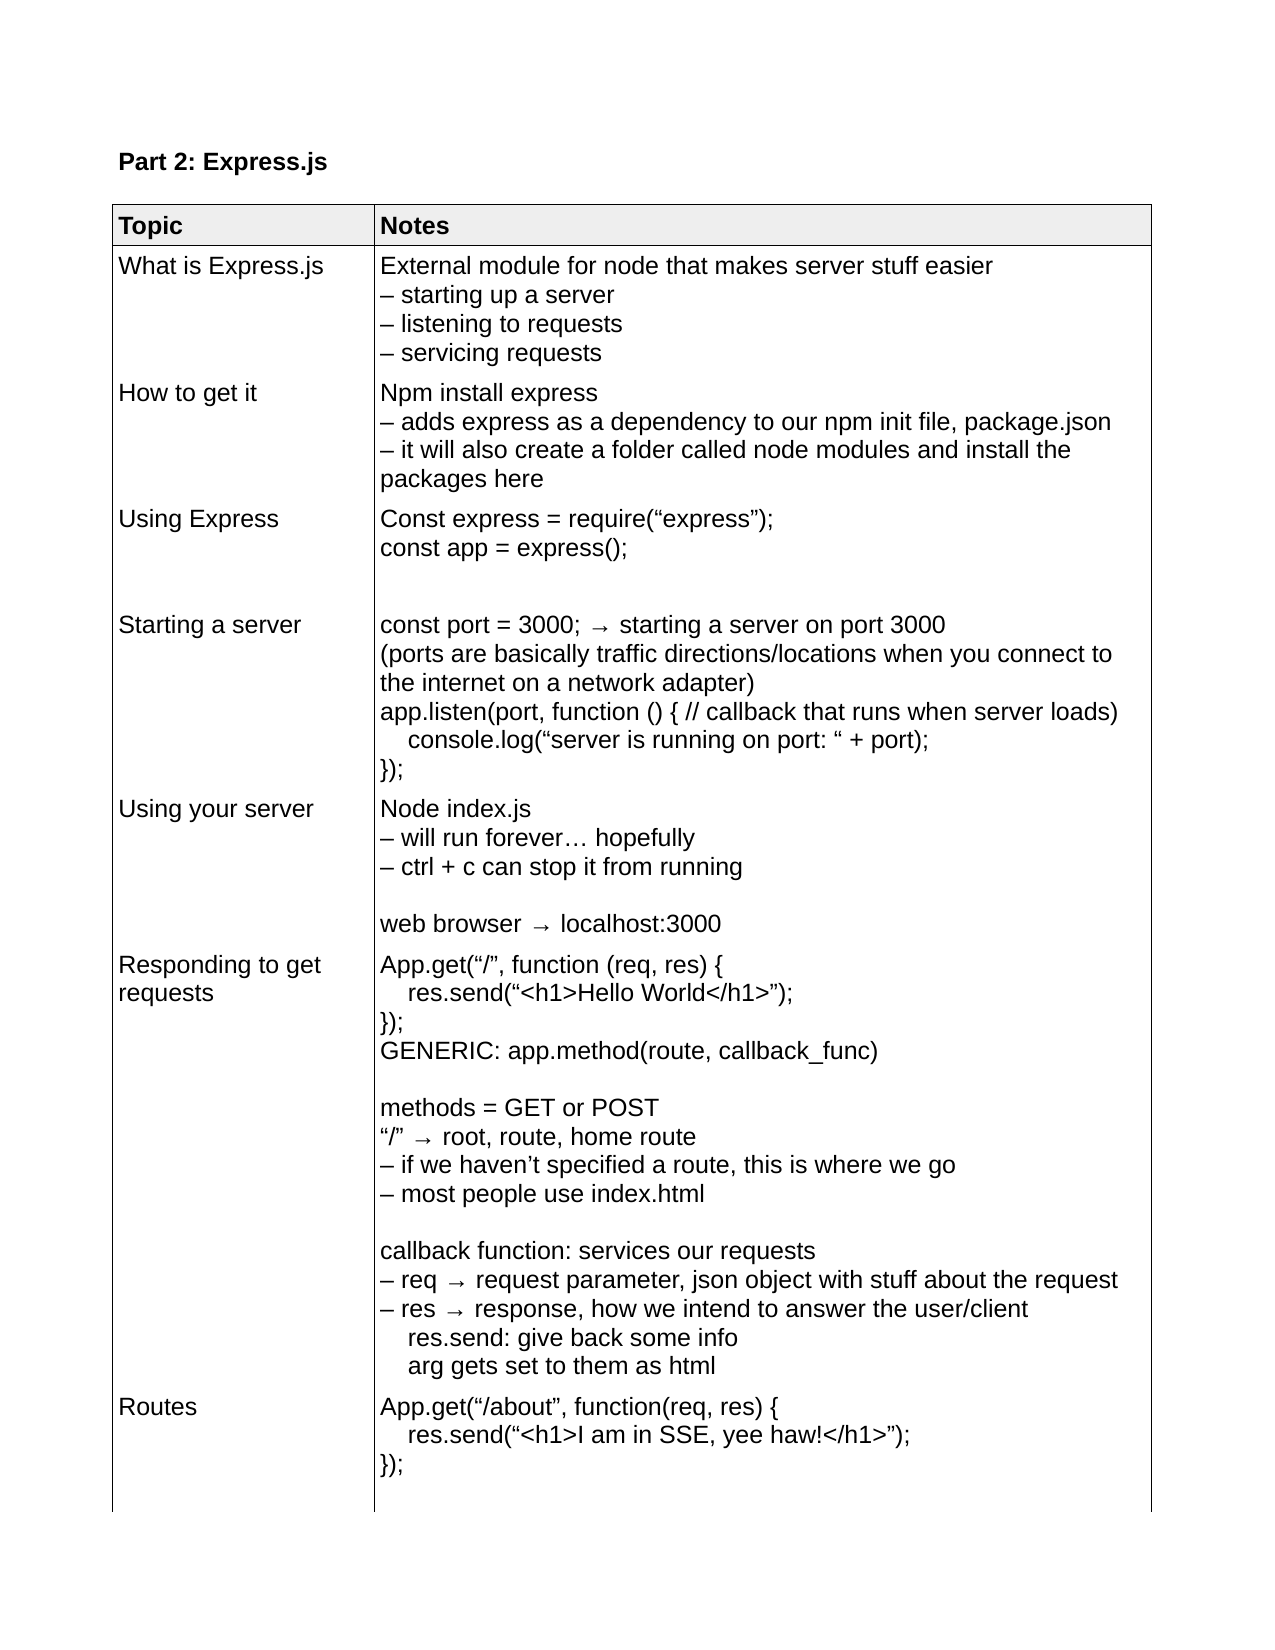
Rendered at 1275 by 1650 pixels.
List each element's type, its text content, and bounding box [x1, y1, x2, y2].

table_cell Const express = require(“express”); const app = express(); [375, 499, 1151, 605]
table_cell External module for node that makes server stuff easier – starting up a server – listening to requests – servicing requests [375, 246, 1151, 372]
table_cell Routes [113, 1386, 374, 1512]
table_cell App.get(“/about”, function(req, res) { res.send(“<h1>I am in SSE, yee haw!</h1>”); }); [375, 1386, 1151, 1512]
table_cell Responding to get requests [113, 944, 374, 1386]
text Part 2: Express.js [118, 147, 1157, 176]
table_header Topic [113, 205, 374, 245]
table_cell Npm install express – adds express as a dependency to our npm init file, package.json – it will also create a folder called node modules and install the packages here [375, 372, 1151, 498]
table_cell App.get(“/”, function (req, res) { res.send(“<h1>Hello World</h1>”); }); GENERIC: app.method(route, callback_func) methods = GET or POST “/” → root, route, home route – if we haven’t specified a route, this is where we go – most people use index.html callback function: services our requests – req → request parameter, json object with stuff about the request – res → response, how we intend to answer the user/client res.send: give back some info arg gets set to them as html [375, 944, 1151, 1386]
table_cell Using Express [113, 499, 374, 605]
table_cell Node index.js – will run forever… hopefully – ctrl + c can stop it from running web browser → localhost:3000 [375, 789, 1151, 944]
table_cell Starting a server [113, 605, 374, 789]
table_cell How to get it [113, 372, 374, 498]
table_header Notes [375, 205, 1151, 245]
table_cell const port = 3000; → starting a server on port 3000 (ports are basically traffic directions/locations when you connect to the internet on a network adapter) app.listen(port, function () { // callback that runs when server loads) console.log(“server is running on port: “ + port); }); [375, 605, 1151, 789]
table_cell What is Express.js [113, 246, 374, 372]
table_cell Using your server [113, 789, 374, 944]
